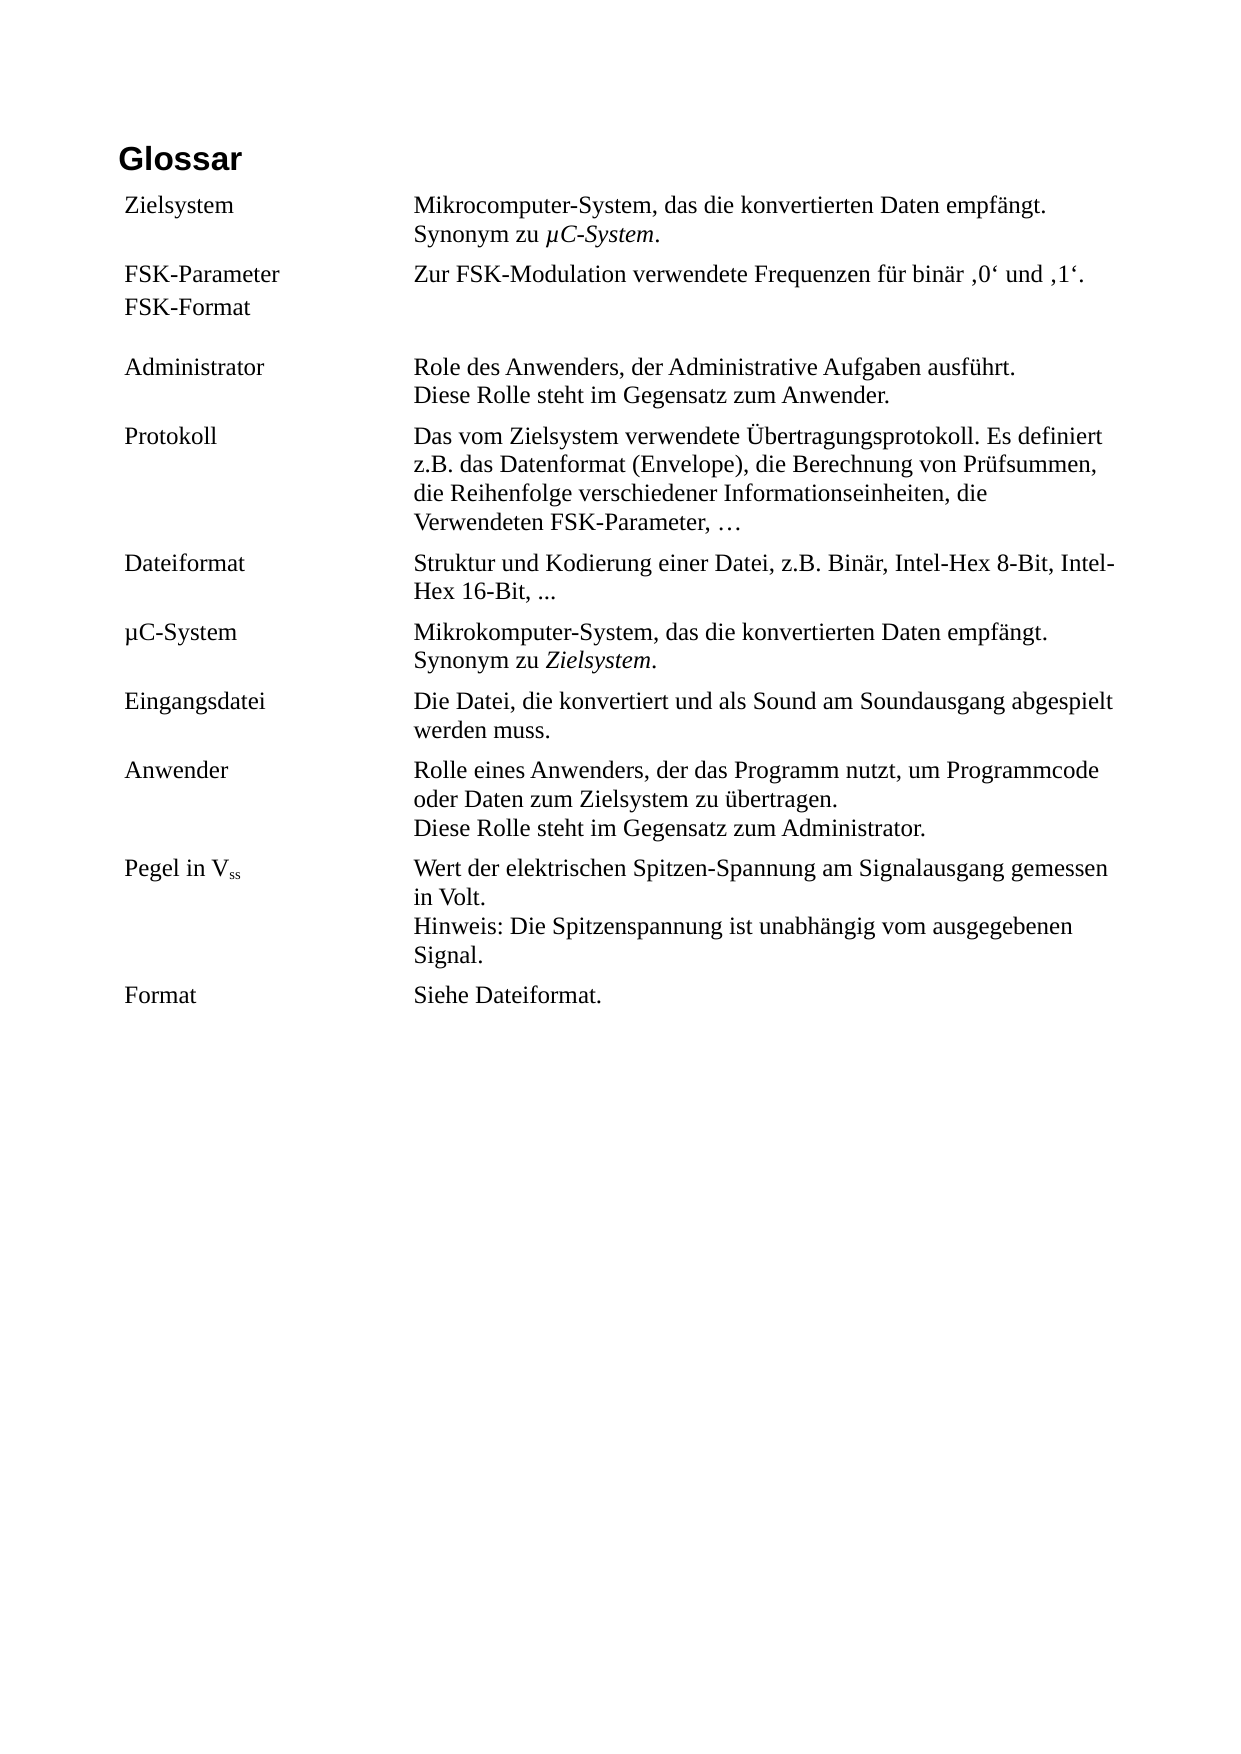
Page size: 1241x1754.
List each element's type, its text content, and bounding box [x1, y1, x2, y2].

table_cell Siehe Dateiformat. [413, 980, 1121, 1039]
table_cell [413, 1158, 1121, 1218]
table_cell Eingangsdatei [124, 686, 413, 755]
table_cell [413, 1099, 1121, 1158]
table_cell Dateiformat [124, 548, 413, 617]
table_header Mikrocomputer-System, das die konvertierten Daten empfängt. Synonym zu µC-System. [413, 190, 1121, 259]
table_cell [124, 1158, 413, 1218]
table_cell Administrator [124, 352, 413, 421]
table_cell Protokoll [124, 421, 413, 548]
table_cell [413, 1218, 1121, 1277]
subtitle Glossar [118, 139, 1122, 177]
table_cell Zur FSK-Modulation verwendete Frequenzen für binär ‚0‘ und ‚1‘. [413, 259, 1121, 352]
table_cell Format [124, 980, 413, 1039]
table_cell FSK-Parameter FSK-Format [124, 259, 413, 352]
table_cell [124, 1040, 413, 1099]
table_header Zielsystem [124, 190, 413, 259]
table_cell Rolle eines Anwenders, der das Programm nutzt, um Programmcode oder Daten zum Zielsystem zu übertragen. Diese Rolle steht im Gegensatz zum Administrator. [413, 755, 1121, 853]
table_cell µC-System [124, 617, 413, 686]
table_cell Pegel in Vss [124, 854, 413, 980]
table_cell Anwender [124, 755, 413, 853]
table_cell Die Datei, die konvertiert und als Sound am Soundausgang abgespielt werden muss. [413, 686, 1121, 755]
table_cell Das vom Zielsystem verwendete Übertragungsprotokoll. Es definiert z.B. das Datenformat (Envelope), die Berechnung von Prüfsummen, die Reihenfolge verschiedener Informationseinheiten, die Verwendeten FSK-Parameter, … [413, 421, 1121, 548]
table_cell Role des Anwenders, der Administrative Aufgaben ausführt. Diese Rolle steht im Gegensatz zum Anwender. [413, 352, 1121, 421]
table_cell Struktur und Kodierung einer Datei, z.B. Binär, Intel-Hex 8-Bit, Intel-Hex 16-Bit, ... [413, 548, 1121, 617]
table_cell [413, 1040, 1121, 1099]
table_cell Wert der elektrischen Spitzen-Spannung am Signalausgang gemessen in Volt. Hinweis: Die Spitzenspannung ist unabhängig vom ausgegebenen Signal. [413, 854, 1121, 980]
table_cell [124, 1218, 413, 1277]
table_cell [124, 1099, 413, 1158]
table_cell Mikrokomputer-System, das die konvertierten Daten empfängt. Synonym zu Zielsystem. [413, 617, 1121, 686]
